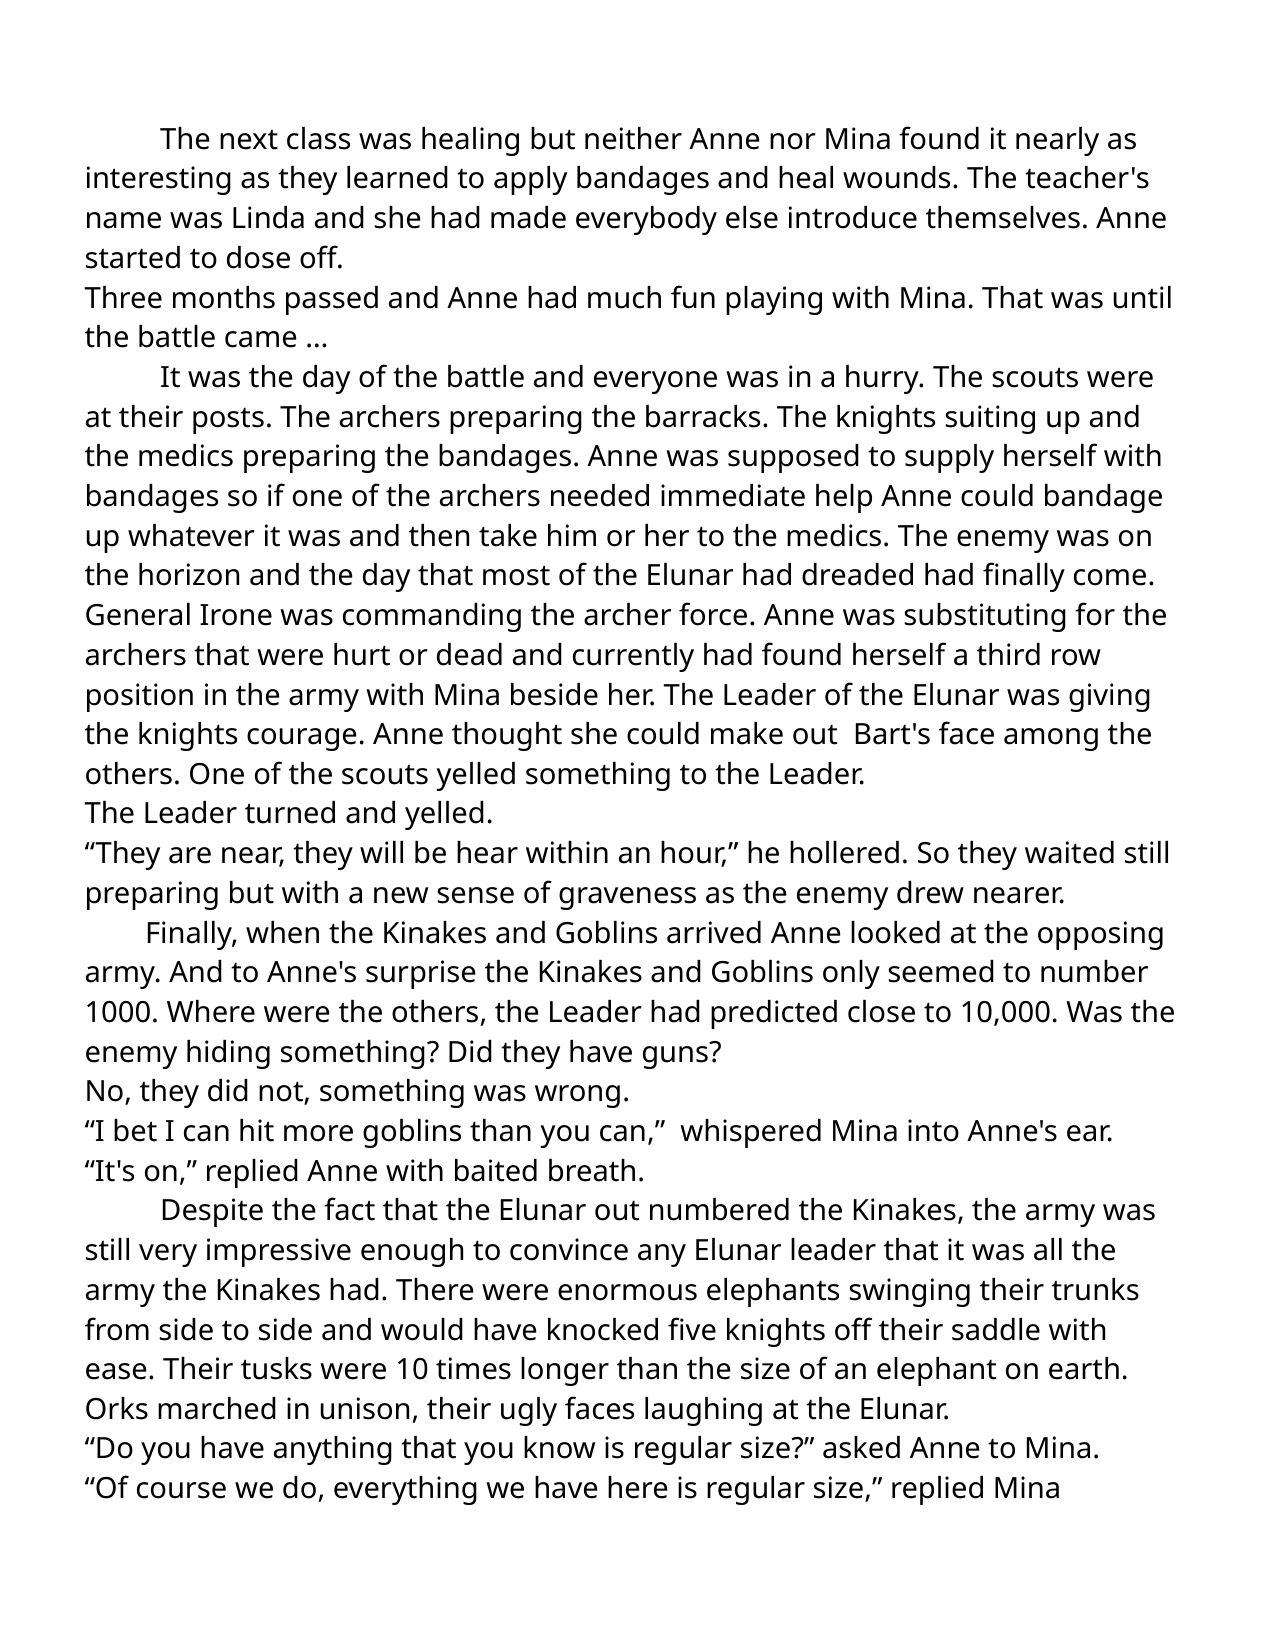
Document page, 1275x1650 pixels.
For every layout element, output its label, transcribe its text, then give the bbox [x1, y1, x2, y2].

text “They are near, they will be hear within an hour,” he hollered. So they waited still preparing but with a new sense of graveness as the enemy drew nearer. [84, 832, 1177, 912]
text Three months passed and Anne had much fun playing with Mina. That was until the battle came … [84, 277, 1177, 356]
text No, they did not, something was wrong. [84, 1071, 1177, 1110]
text It was the day of the battle and everyone was in a hurry. The scouts were at their posts. The archers preparing the barracks. The knights suiting up and the medics preparing the bandages. Anne was supposed to supply herself with bandages so if one of the archers needed immediate help Anne could bandage up whatever it was and then take him or her to the medics. The enemy was on the horizon and the day that most of the Elunar had dreaded had finally come. General Irone was commanding the archer force. Anne was substituting for the archers that were hurt or dead and currently had found herself a third row position in the army with Mina beside her. The Leader of the Elunar was giving the knights courage. Anne thought she could make out Bart's face among the others. One of the scouts yelled something to the Leader. [84, 356, 1177, 793]
text “Do you have anything that you know is regular size?” asked Anne to Mina. [84, 1428, 1177, 1467]
text The Leader turned and yelled. [84, 793, 1177, 832]
text Despite the fact that the Elunar out numbered the Kinakes, the army was still very impressive enough to convince any Elunar leader that it was all the army the Kinakes had. There were enormous elephants swinging their trunks from side to side and would have knocked five knights off their saddle with ease. Their tusks were 10 times longer than the size of an elephant on earth. Orks marched in unison, their ugly faces laughing at the Elunar. [84, 1190, 1177, 1428]
text “It's on,” replied Anne with baited breath. [84, 1150, 1177, 1190]
text The next class was healing but neither Anne nor Mina found it nearly as interesting as they learned to apply bandages and heal wounds. The teacher's name was Linda and she had made everybody else introduce themselves. Anne started to dose off. [84, 118, 1177, 277]
text “I bet I can hit more goblins than you can,” whispered Mina into Anne's ear. [84, 1110, 1177, 1150]
text Finally, when the Kinakes and Goblins arrived Anne looked at the opposing army. And to Anne's surprise the Kinakes and Goblins only seemed to number 1000. Where were the others, the Leader had predicted close to 10,000. Was the enemy hiding something? Did they have guns? [84, 912, 1177, 1071]
text “Of course we do, everything we have here is regular size,” replied Mina [84, 1467, 1177, 1507]
